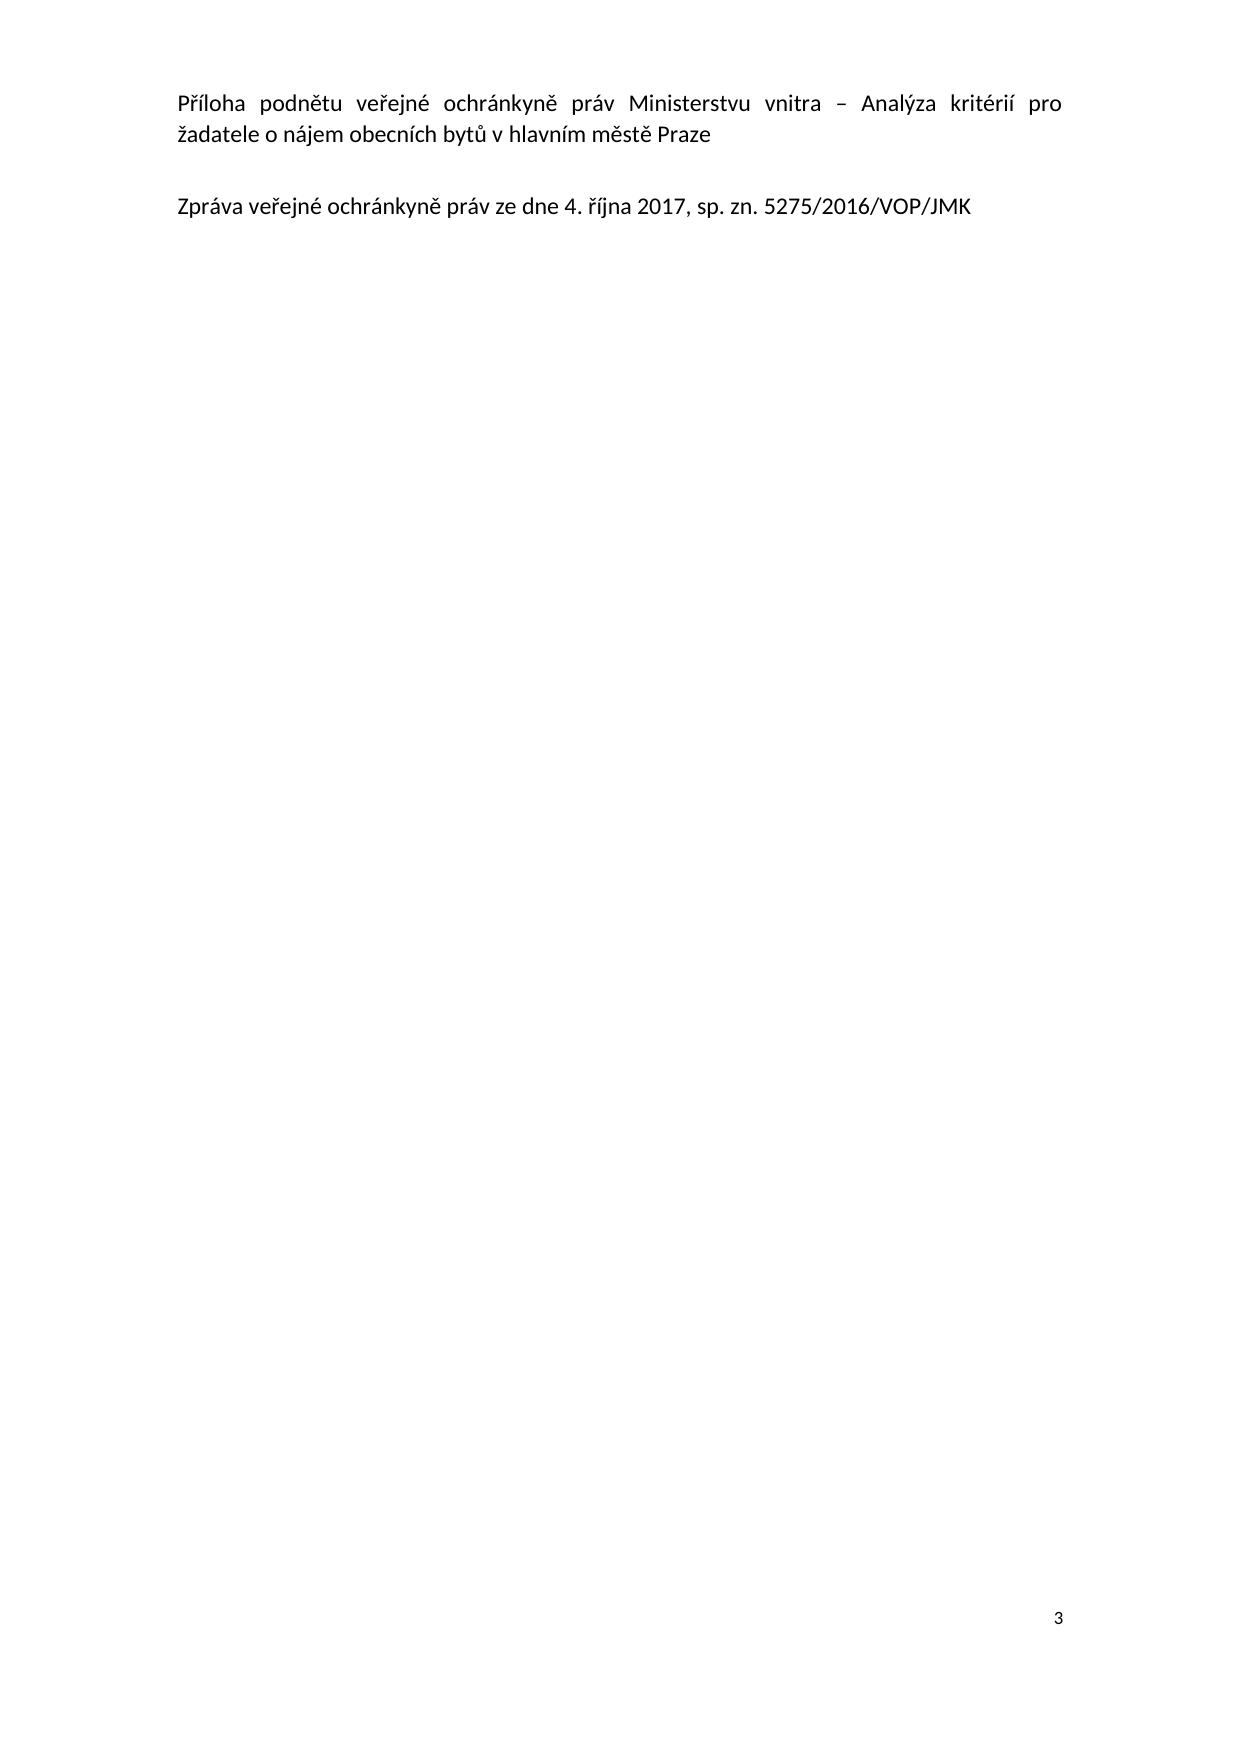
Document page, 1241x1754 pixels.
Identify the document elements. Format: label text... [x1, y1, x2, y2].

text Zpráva veřejné ochránkyně práv ze dne 4. října 2017, sp. zn. 5275/2016/VOP/JMK [177, 191, 1063, 220]
text Příloha podnětu veřejné ochránkyně práv Ministerstvu vnitra – Analýza kritérií pro žadatele o nájem obecních bytů v hlavním městě Praze [177, 88, 1063, 148]
